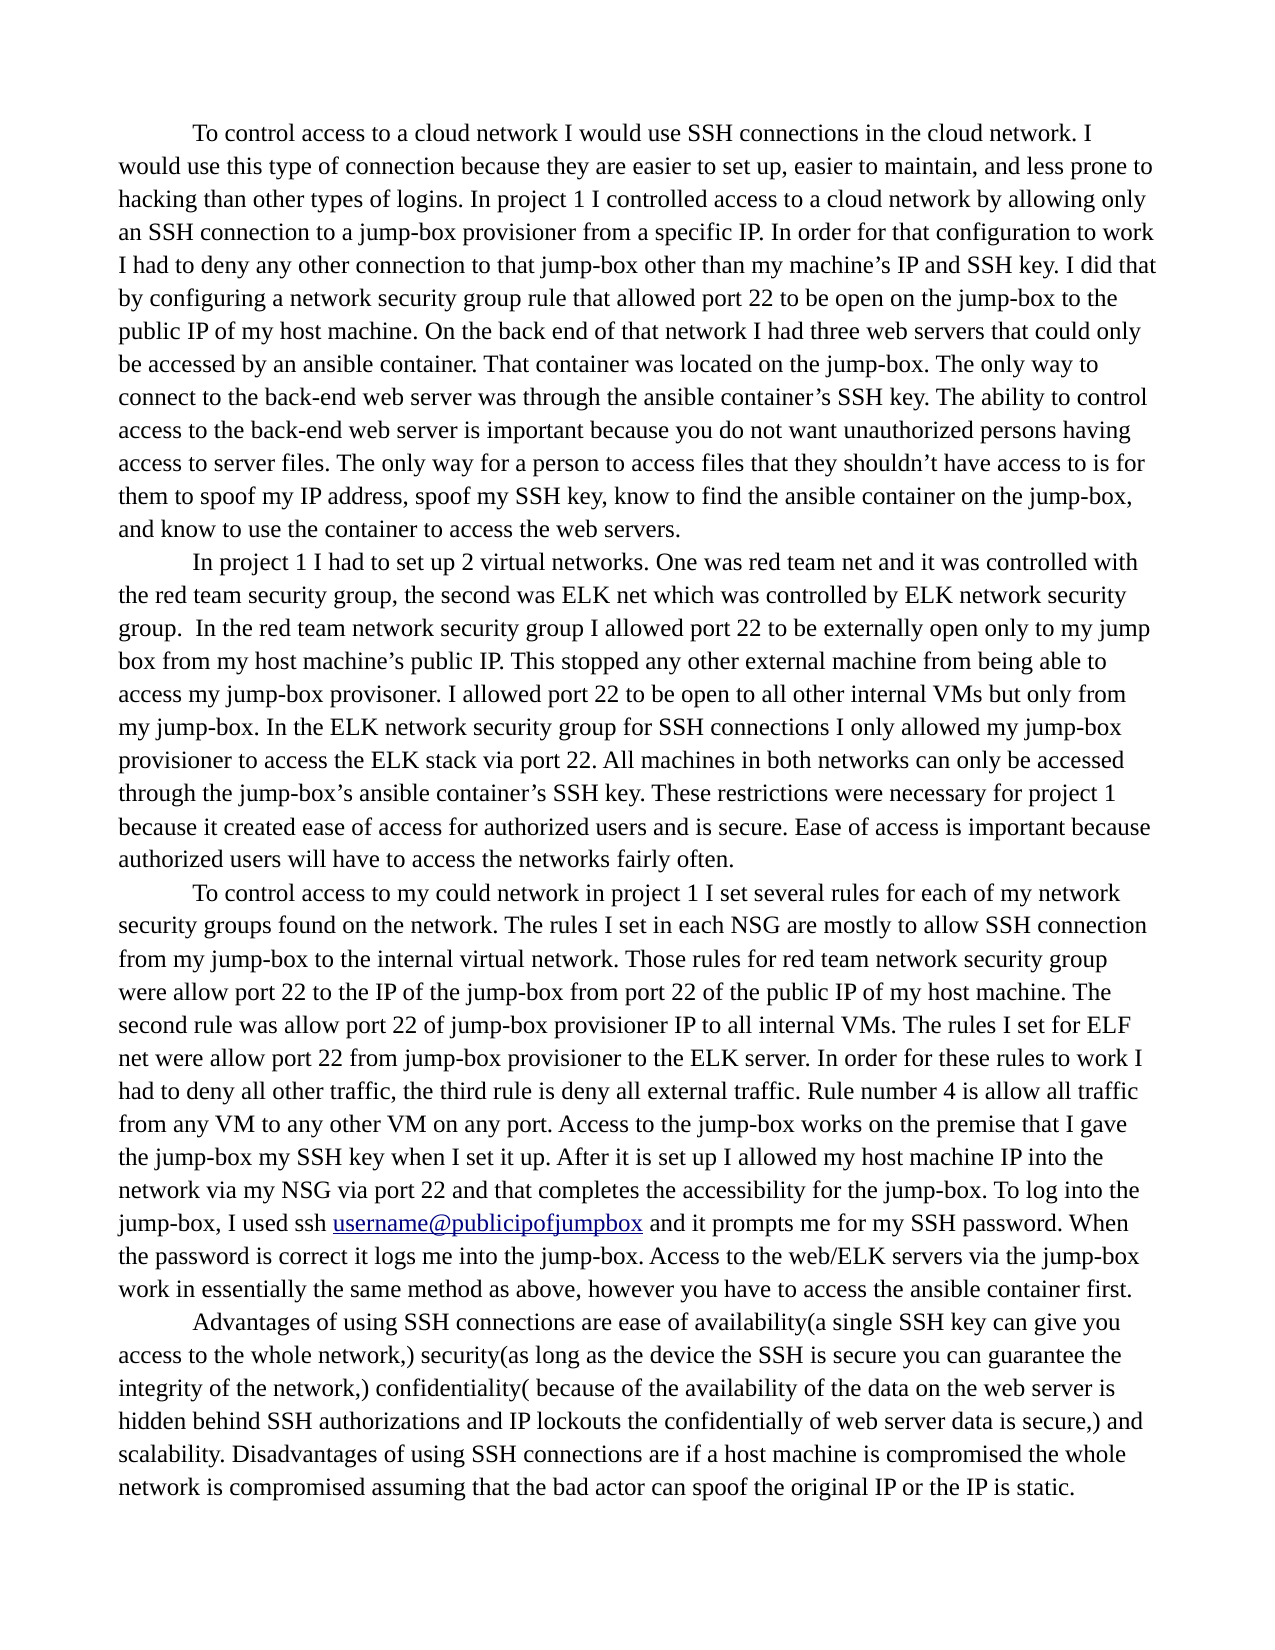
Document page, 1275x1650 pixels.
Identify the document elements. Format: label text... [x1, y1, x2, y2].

text Advantages of using SSH connections are ease of availability(a single SSH key can give you access to the whole network,) security(as long as the device the SSH is secure you can guarantee the integrity of the network,) confidentiality( because of the availability of the data on the web server is hidden behind SSH authorizations and IP lockouts the confidentially of web server data is secure,) and scalability. Disadvantages of using SSH connections are if a host machine is compromised the whole network is compromised assuming that the bad actor can spoof the original IP or the IP is static. [118, 1307, 1157, 1501]
text To control access to a cloud network I would use SSH connections in the cloud network. I would use this type of connection because they are easier to set up, easier to maintain, and less prone to hacking than other types of logins. In project 1 I controlled access to a cloud network by allowing only an SSH connection to a jump-box provisioner from a specific IP. In order for that configuration to work I had to deny any other connection to that jump-box other than my machine’s IP and SSH key. I did that by configuring a network security group rule that allowed port 22 to be open on the jump-box to the public IP of my host machine. On the back end of that network I had three web servers that could only be accessed by an ansible container. That container was located on the jump-box. The only way to connect to the back-end web server was through the ansible container’s SSH key. The ability to control access to the back-end web server is important because you do not want unauthorized persons having access to server files. The only way for a person to access files that they shouldn’t have access to is for them to spoof my IP address, spoof my SSH key, know to find the ansible container on the jump-box, and know to use the container to access the web servers. [118, 118, 1157, 543]
text To control access to my could network in project 1 I set several rules for each of my network security groups found on the network. The rules I set in each NSG are mostly to allow SSH connection from my jump-box to the internal virtual network. Those rules for red team network security group were allow port 22 to the IP of the jump-box from port 22 of the public IP of my host machine. The second rule was allow port 22 of jump-box provisioner IP to all internal VMs. The rules I set for ELF net were allow port 22 from jump-box provisioner to the ELK server. In order for these rules to work I had to deny all other traffic, the third rule is deny all external traffic. Rule number 4 is allow all traffic from any VM to any other VM on any port. Access to the jump-box works on the premise that I gave the jump-box my SSH key when I set it up. After it is set up I allowed my host machine IP into the network via my NSG via port 22 and that completes the accessibility for the jump-box. To log into the jump-box, I used ssh username@publicipofjumpbox and it prompts me for my SSH password. When the password is correct it logs me into the jump-box. Access to the web/ELK servers via the jump-box work in essentially the same method as above, however you have to access the ansible container first. [118, 878, 1157, 1303]
text In project 1 I had to set up 2 virtual networks. One was red team net and it was controlled with the red team security group, the second was ELK net which was controlled by ELK network security group. In the red team network security group I allowed port 22 to be externally open only to my jump box from my host machine’s public IP. This stopped any other external machine from being able to access my jump-box provisoner. I allowed port 22 to be open to all other internal VMs but only from my jump-box. In the ELK network security group for SSH connections I only allowed my jump-box provisioner to access the ELK stack via port 22. All machines in both networks can only be accessed through the jump-box’s ansible container’s SSH key. These restrictions were necessary for project 1 because it created ease of access for authorized users and is secure. Ease of access is important because authorized users will have to access the networks fairly often. [118, 547, 1157, 873]
